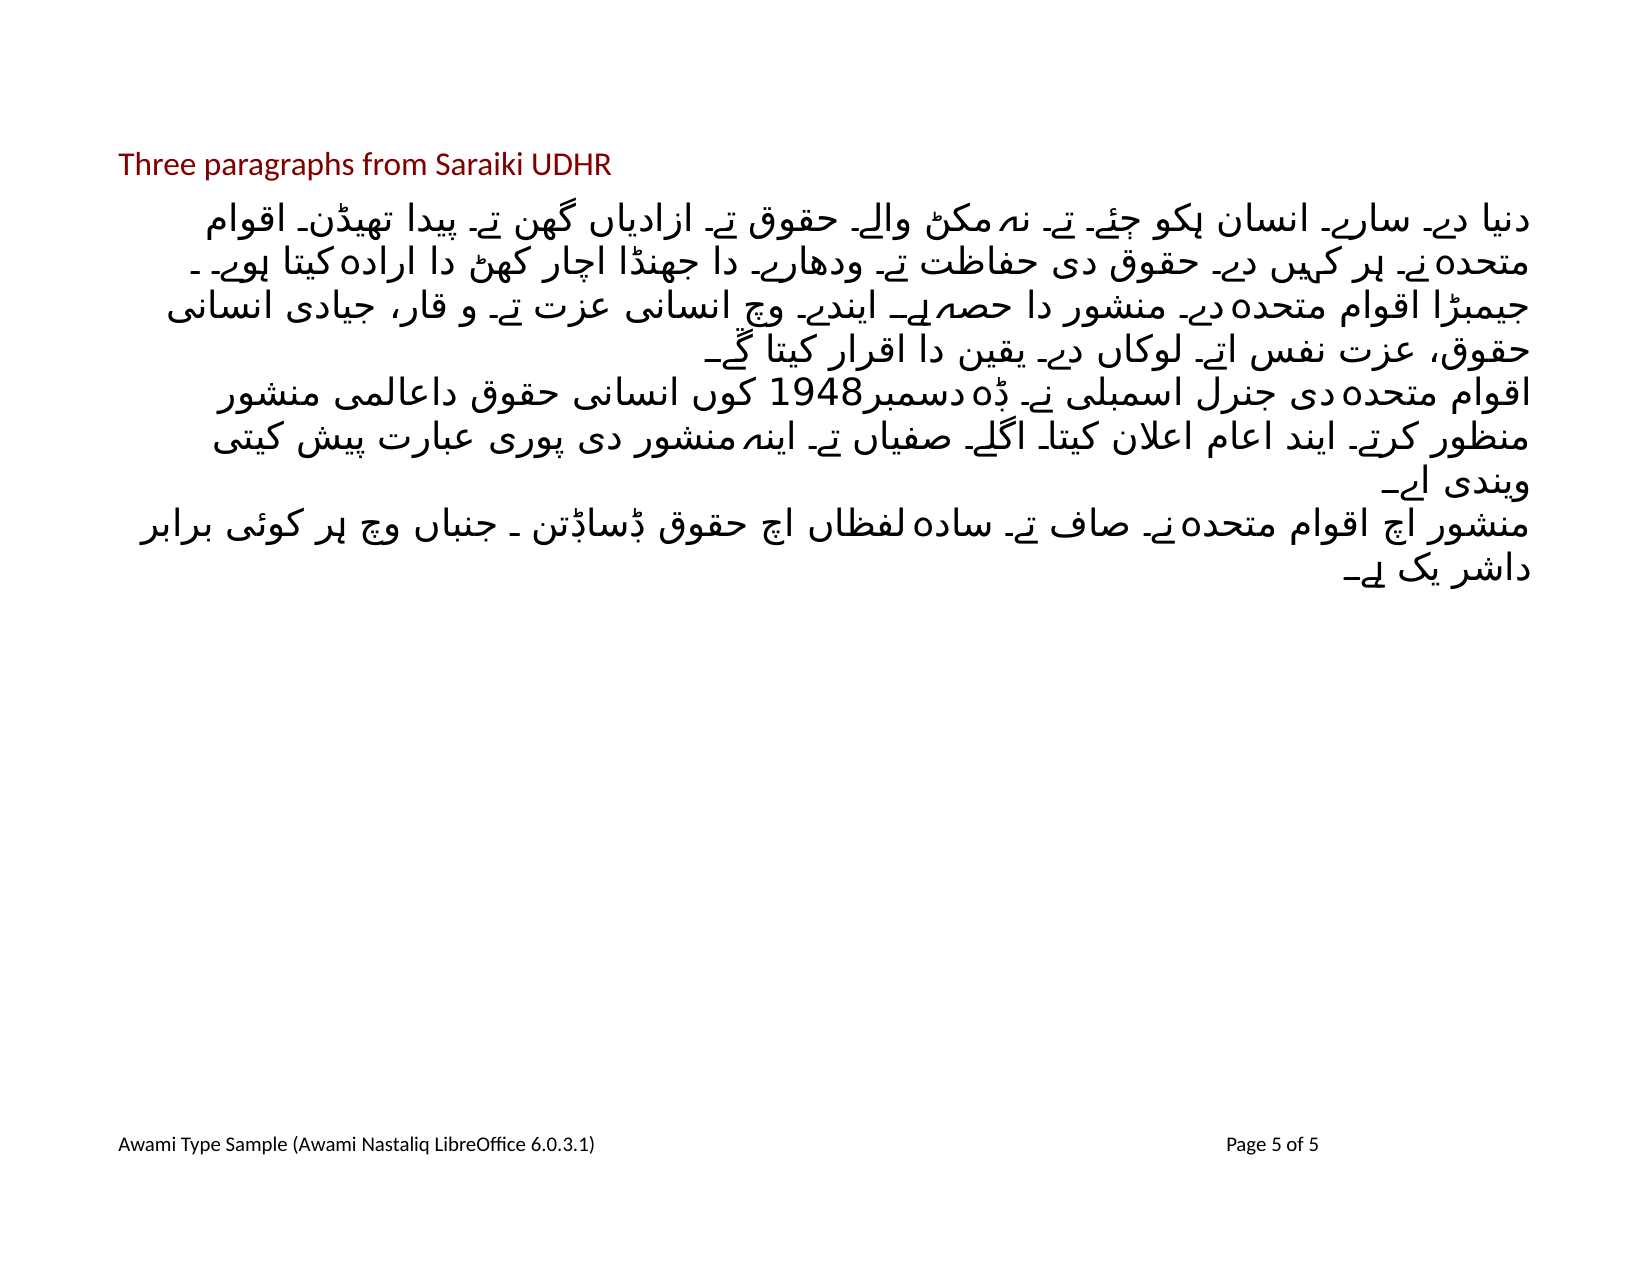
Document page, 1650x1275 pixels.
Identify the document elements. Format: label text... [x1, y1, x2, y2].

text دنیا دے سارے انسان ہکو ڄئے تے نہ مکڻ والے حقوق تے ازادیاں گھن تے پیدا تھیڈن۔ اقوام متحدہ نے ہر کہیں دے حقوق دی حفاظت تے ودھارے دا جھنڈا اچار کھڻ دا ارادہ کیتا ہوے ۔ جیمبڑا اقوام متحدہ دے منشور دا حصہ ہے۔ ایندے وچ انسانی عزت تے و قار، جیادی انسانی حقوق، عزت نفس اتے لوکاں دے یقین دا اقرار کیتا ڱے۔ [118, 196, 1532, 371]
subtitle Three paragraphs from Saraiki UDHR [118, 143, 1532, 184]
text اقوام متحدہ دی جنرل اسمبلی نے ڋہ دسمبر1948 کوں انسانی حقوق داعالمی منشور منظور کرتے ایند اعام اعلان کیتا۔ اگلے صفیاں تے اینہ منشور دی پوری عبارت پیش کیتی ویندی اے۔ [118, 371, 1532, 502]
text منشور اچ اقوام متحدہ نے صاف تے سادہ لفظاں اچ حقوق ڋساڋتن ۔ جنباں وچ ہر کوئی برابر داشر یک ہے۔ [118, 502, 1532, 589]
